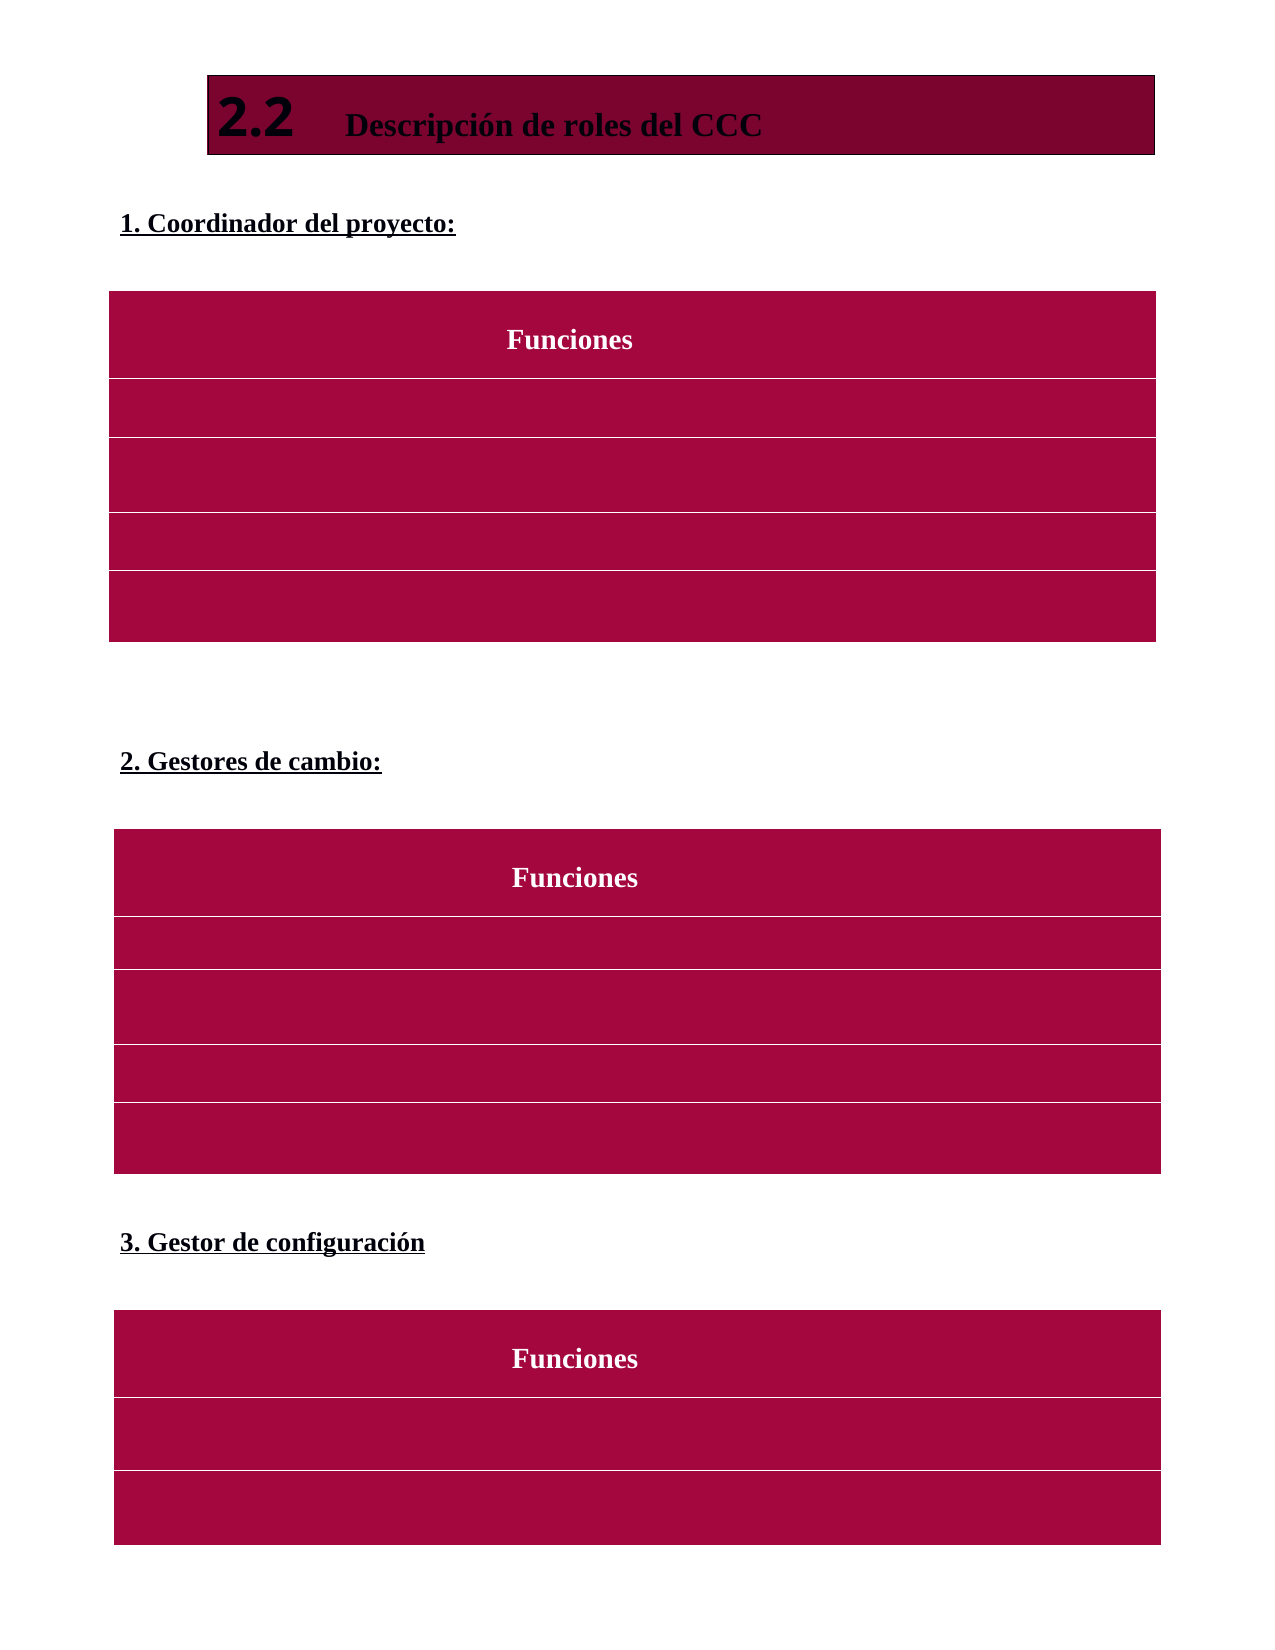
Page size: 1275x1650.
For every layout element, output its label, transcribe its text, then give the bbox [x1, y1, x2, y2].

table_header Funciones [114, 829, 1161, 916]
table_cell [114, 970, 1161, 1044]
subtitle 2. Gestores de cambio: [120, 745, 1155, 776]
subtitle 1. Coordinador del proyecto: [120, 207, 1155, 238]
table_cell [114, 1045, 1161, 1102]
table_cell [109, 571, 1156, 642]
table_cell [109, 513, 1156, 570]
table_cell [109, 379, 1156, 437]
table_cell [114, 1471, 1161, 1545]
table_header Funciones [109, 291, 1156, 378]
table_header Funciones [114, 1310, 1161, 1397]
table_cell [114, 1398, 1161, 1470]
table_cell [114, 1103, 1161, 1174]
subtitle Descripción de roles del CCC [209, 76, 1154, 154]
table_cell [109, 438, 1156, 512]
subtitle 3. Gestor de configuración [120, 1226, 1155, 1257]
table_cell [114, 917, 1161, 969]
